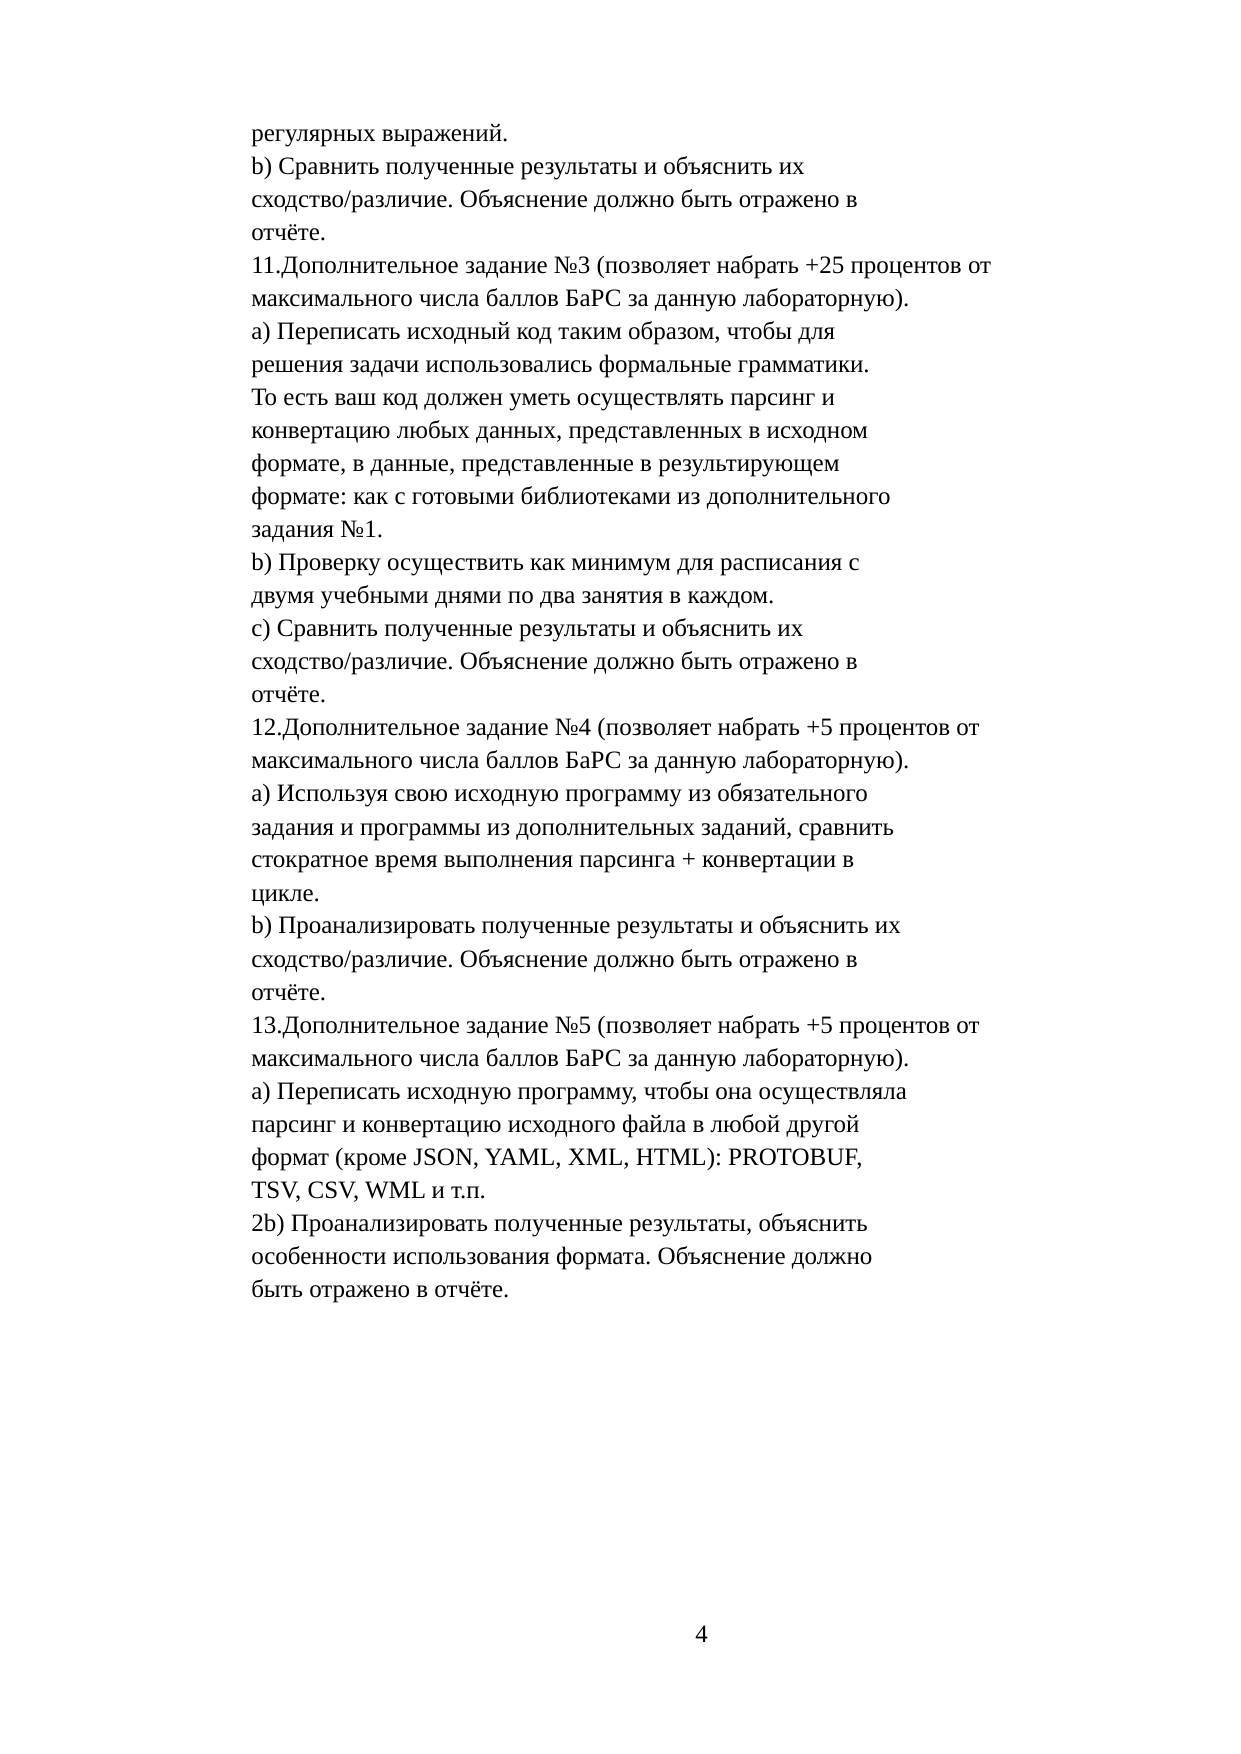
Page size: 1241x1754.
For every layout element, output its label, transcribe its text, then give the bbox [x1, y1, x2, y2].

text задания №1. [251, 514, 1152, 543]
text парсинг и конвертацию исходного файла в любой другой [251, 1109, 1152, 1137]
text особенности использования формата. Объяснение должно [251, 1241, 1152, 1269]
text отчёте. [251, 977, 1152, 1005]
text 13.Дополнительное задание №5 (позволяет набрать +5 процентов от [251, 1010, 1152, 1038]
text TSV, CSV, WML и т.п. [251, 1175, 1152, 1203]
text задания и программы из дополнительных заданий, сравнить [251, 812, 1152, 840]
text максимального числа баллов БаРС за данную лабораторную). [251, 1043, 1152, 1071]
text отчёте. [251, 217, 1152, 246]
text b) Проверку осуществить как минимум для расписания с [251, 547, 1152, 576]
text b) Проанализировать полученные результаты и объяснить их [251, 911, 1152, 939]
text конвертацию любых данных, представленных в исходном [251, 415, 1152, 444]
text решения задачи использовались формальные грамматики. [251, 349, 1152, 378]
text 11.Дополнительное задание №3 (позволяет набрать +25 процентов от [251, 250, 1152, 279]
text стократное время выполнения парсинга + конвертации в [251, 844, 1152, 873]
text сходство/различие. Объяснение должно быть отражено в [251, 944, 1152, 972]
text быть отражено в отчёте. [251, 1274, 1152, 1303]
text То есть ваш код должен уметь осуществлять парсинг и [251, 382, 1152, 411]
text а) Переписать исходный код таким образом, чтобы для [251, 316, 1152, 345]
text сходство/различие. Объяснение должно быть отражено в [251, 184, 1152, 213]
text a) Используя свою исходную программу из обязательного [251, 778, 1152, 807]
text сходство/различие. Объяснение должно быть отражено в [251, 646, 1152, 675]
text максимального числа баллов БаРС за данную лабораторную). [251, 746, 1152, 774]
text формат (кроме JSON, YAML, XML, HTML): PROTOBUF, [251, 1142, 1152, 1171]
text двумя учебными днями по два занятия в каждом. [251, 580, 1152, 609]
text с) Сравнить полученные результаты и объяснить их [251, 613, 1152, 642]
text 2b) Проанализировать полученные результаты, объяснить [251, 1208, 1152, 1237]
text формате: как с готовыми библиотеками из дополнительного [251, 481, 1152, 510]
text регулярных выражений. [251, 118, 1152, 147]
text b) Сравнить полученные результаты и объяснить их [251, 151, 1152, 180]
text цикле. [251, 878, 1152, 906]
text a) Переписать исходную программу, чтобы она осуществляла [251, 1076, 1152, 1104]
text формате, в данные, представленные в результирующем [251, 448, 1152, 477]
text отчёте. [251, 679, 1152, 708]
text максимального числа баллов БаРС за данную лабораторную). [251, 283, 1152, 312]
text 12.Дополнительное задание №4 (позволяет набрать +5 процентов от [251, 712, 1152, 741]
